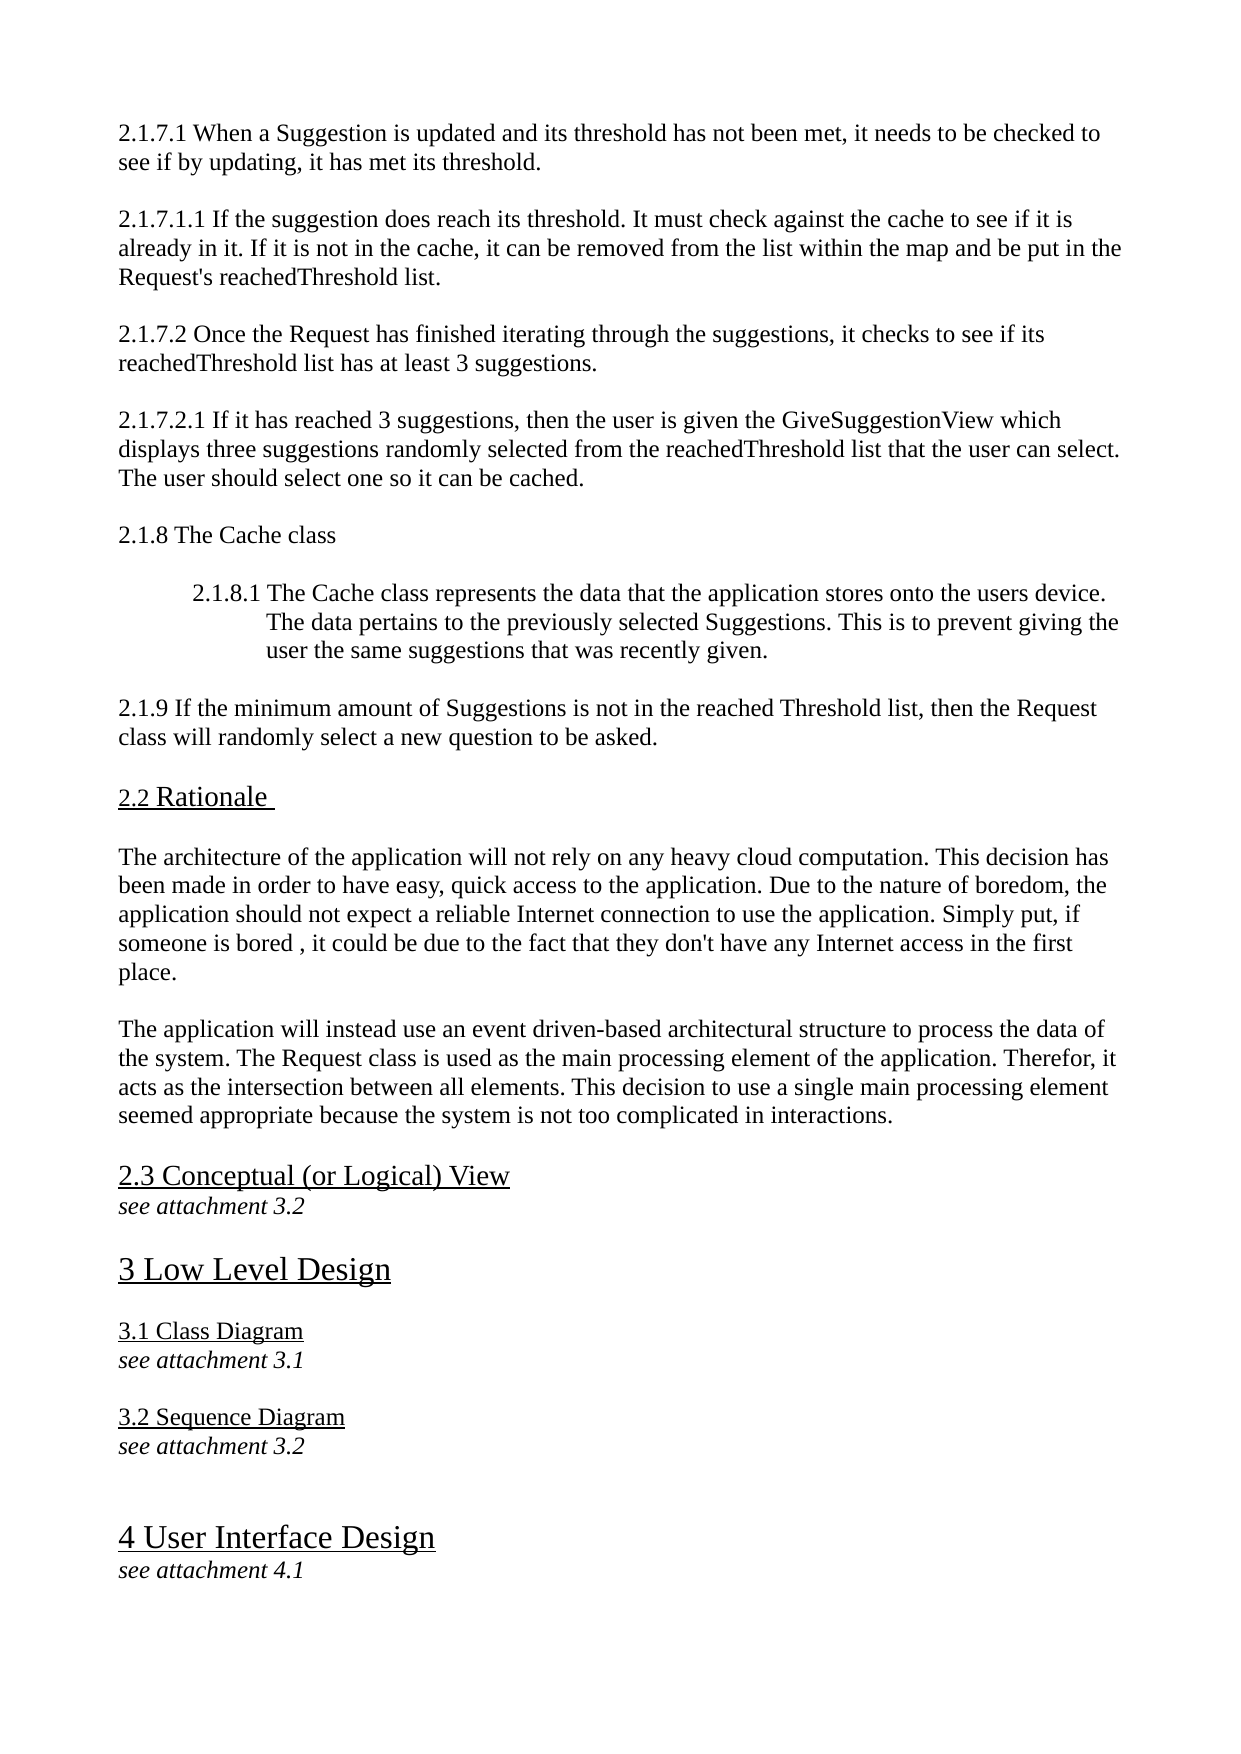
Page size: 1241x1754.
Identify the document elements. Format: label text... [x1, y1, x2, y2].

text 2.1.7.2 Once the Request has finished iterating through the suggestions, it checks to see if its reachedThreshold list has at least 3 suggestions. [118, 319, 1122, 377]
text 2.1.8.1 The Cache class represents the data that the application stores onto the users device. The data pertains to the previously selected Suggestions. This is to prevent giving the user the same suggestions that was recently given. [118, 578, 1122, 664]
text 2.3 Conceptual (or Logical) View [118, 1158, 1122, 1191]
text 2.1.7.2.1 If it has reached 3 suggestions, then the user is given the GiveSuggestionView which displays three suggestions randomly selected from the reachedThreshold list that the user can select. The user should select one so it can be cached. [118, 406, 1122, 492]
text 2.2 Rationale [118, 779, 1122, 813]
text see attachment 4.1 [118, 1556, 1122, 1584]
text see attachment 3.2 [118, 1191, 1122, 1220]
text 3 Low Level Design [118, 1249, 1122, 1287]
text 3.1 Class Diagram [118, 1316, 1122, 1345]
text 2.1.8 The Cache class [118, 521, 1122, 549]
text The application will instead use an event driven-based architectural structure to process the data of the system. The Request class is used as the main processing element of the application. Therefor, it acts as the intersection between all elements. This decision to use a single main processing element seemed appropriate because the system is not too complicated in interactions. [118, 1014, 1122, 1129]
text 2.1.9 If the minimum amount of Suggestions is not in the reached Threshold list, then the Request class will randomly select a new question to be asked. [118, 693, 1122, 751]
text 2.1.7.1.1 If the suggestion does reach its threshold. It must check against the cache to see if it is already in it. If it is not in the cache, it can be removed from the list within the map and be put in the Request's reachedThreshold list. [118, 204, 1122, 291]
text 2.1.7.1 When a Suggestion is updated and its threshold has not been met, it needs to be checked to see if by updating, it has met its threshold. [118, 118, 1122, 176]
text see attachment 3.1 [118, 1345, 1122, 1373]
text The architecture of the application will not rely on any heavy cloud computation. This decision has been made in order to have easy, quick access to the application. Due to the nature of boredom, the application should not expect a reliable Internet connection to use the application. Simply put, if someone is bored , it could be due to the fact that they don't have any Internet access in the first place. [118, 842, 1122, 985]
text 3.2 Sequence Diagram [118, 1402, 1122, 1431]
text see attachment 3.2 [118, 1431, 1122, 1460]
text 4 User Interface Design [118, 1517, 1122, 1556]
